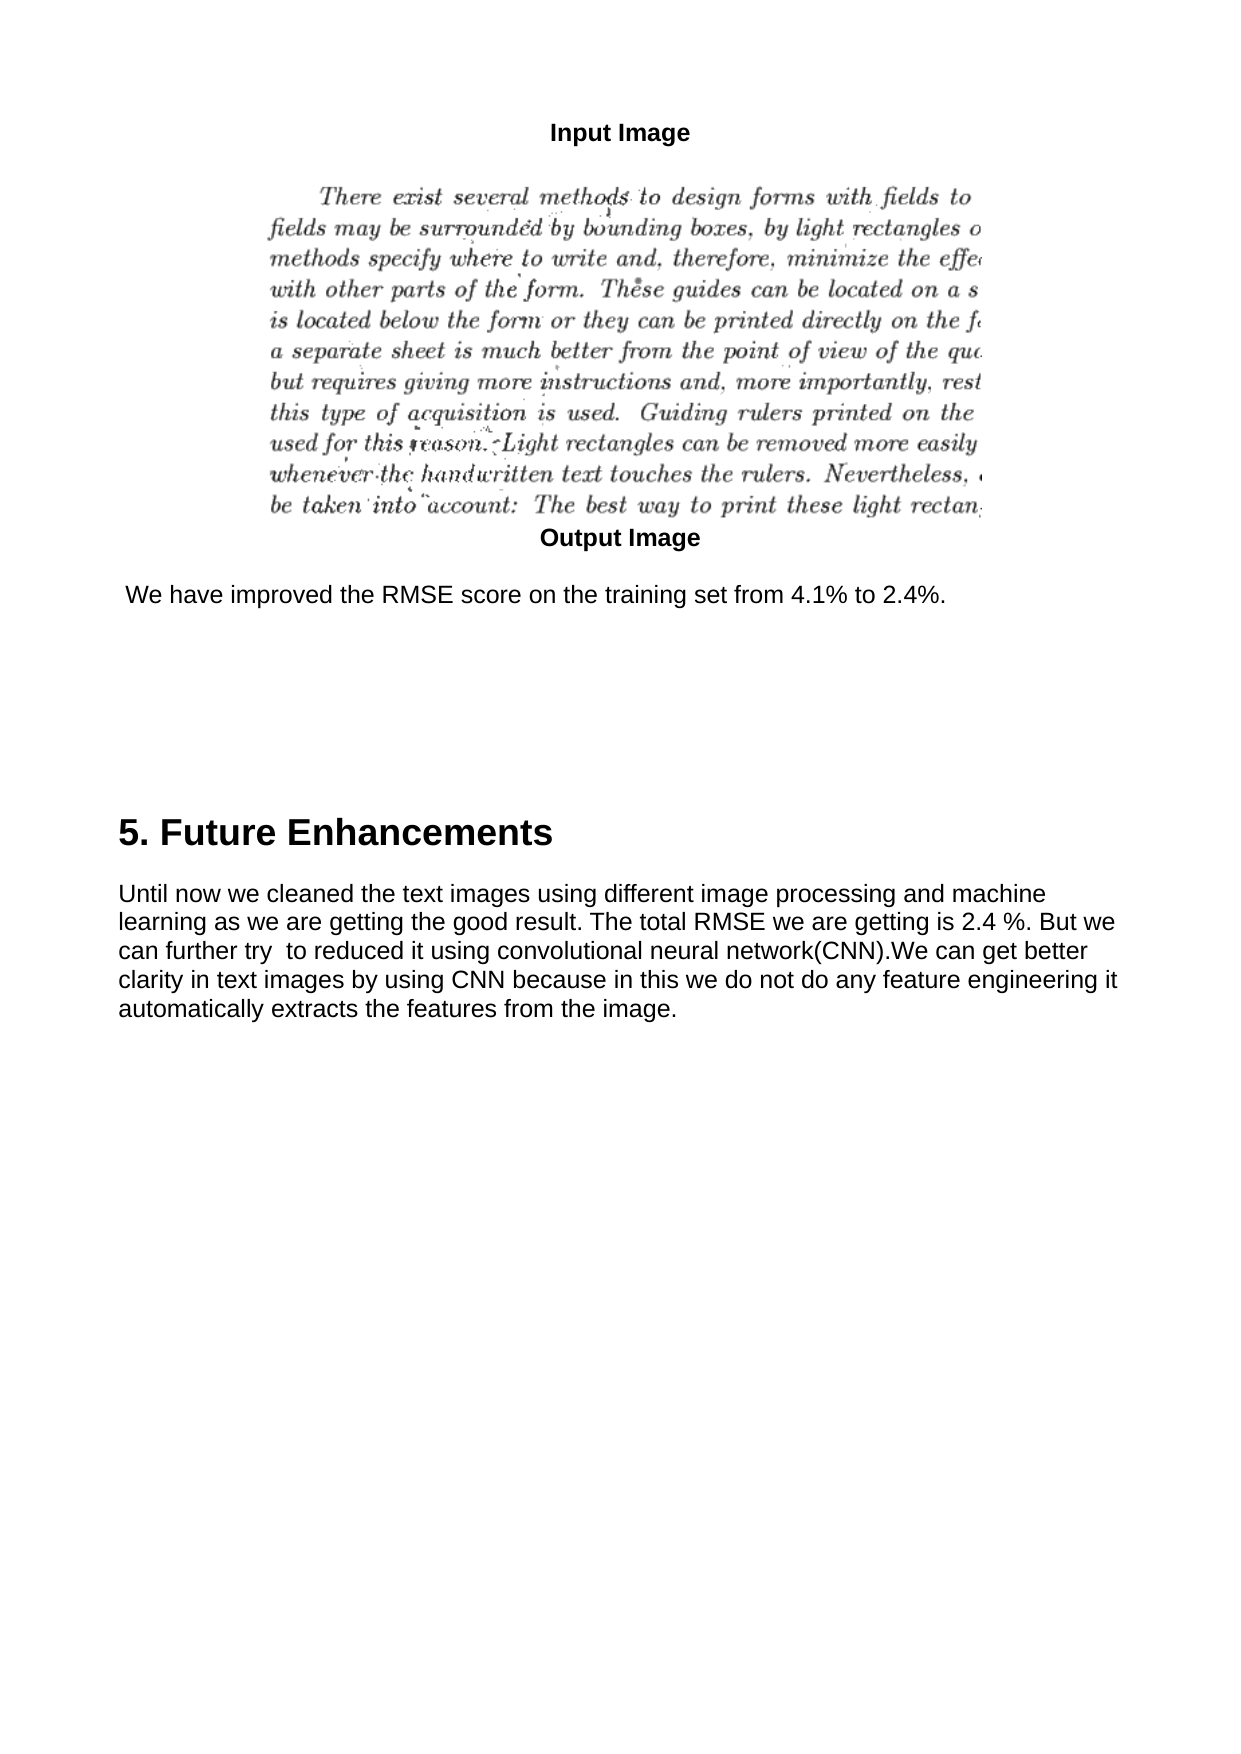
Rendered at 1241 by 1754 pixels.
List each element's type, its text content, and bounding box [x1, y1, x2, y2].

text 5. Future Enhancements [118, 810, 1122, 853]
text Input Image [118, 118, 1122, 147]
text We have improved the RMSE score on the training set from 4.1% to 2.4%. [118, 580, 1122, 609]
text Output Image [118, 522, 1122, 551]
text Until now we cleaned the text images using different image processing and machine learning as we are getting the good result. The total RMSE we are getting is 2.4 %. But we can further try to reduced it using convolutional neural network(CNN).We can get better clarity in text images by using CNN because in this we do not do any feature engineering it automatically extracts the features from the image. [118, 878, 1122, 1022]
